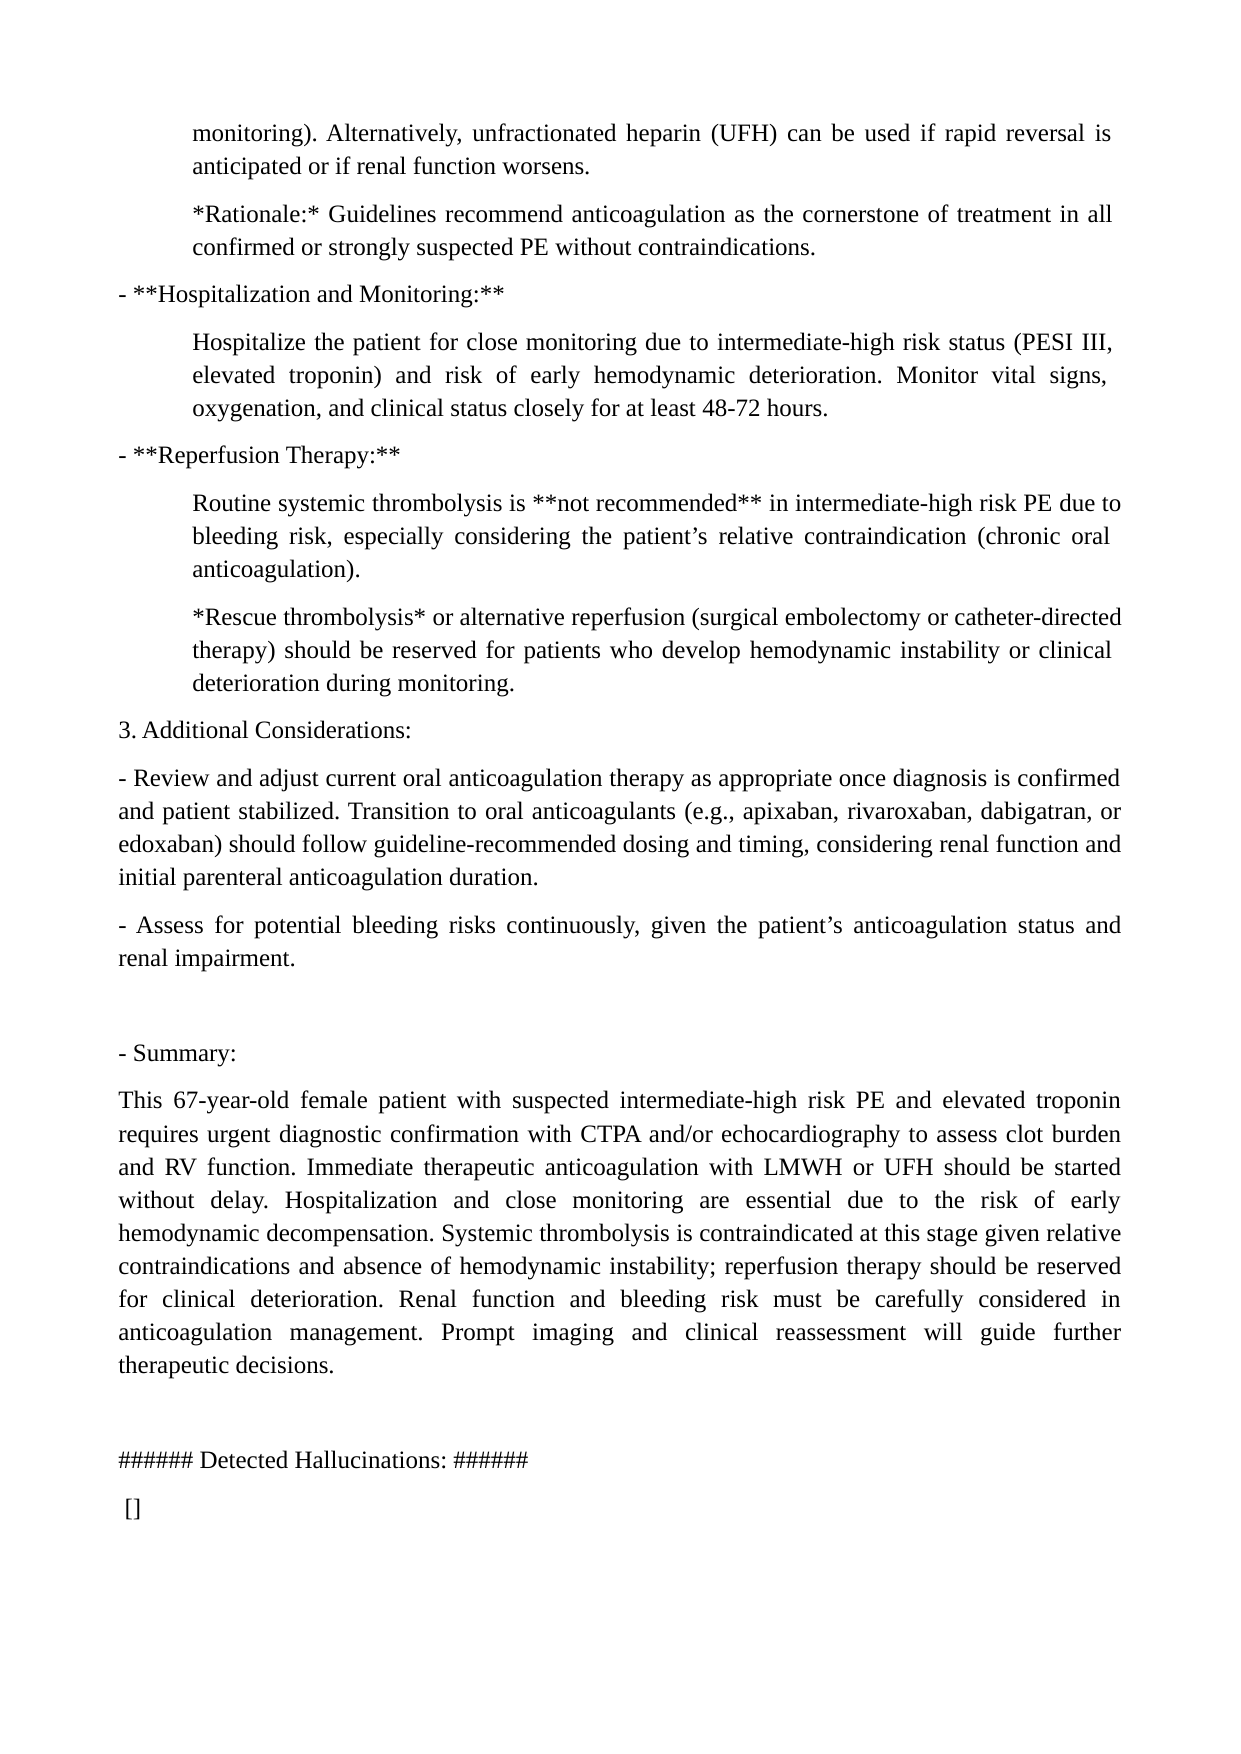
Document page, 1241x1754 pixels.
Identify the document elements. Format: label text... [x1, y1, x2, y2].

text *Rescue thrombolysis* or alternative reperfusion (surgical embolectomy or catheter-directed therapy) should be reserved for patients who develop hemodynamic instability or clinical deterioration during monitoring. [118, 602, 1122, 697]
text This 67-year-old female patient with suspected intermediate-high risk PE and elevated troponin requires urgent diagnostic confirmation with CTPA and/or echocardiography to assess clot burden and RV function. Immediate therapeutic anticoagulation with LMWH or UFH should be started without delay. Hospitalization and close monitoring are essential due to the risk of early hemodynamic decompensation. Systemic thrombolysis is contraindicated at this stage given relative contraindications and absence of hemodynamic instability; reperfusion therapy should be reserved for clinical deterioration. Renal function and bleeding risk must be carefully considered in anticoagulation management. Prompt imaging and clinical reassessment will guide further therapeutic decisions. [118, 1086, 1122, 1378]
text - Summary: [118, 1038, 1122, 1067]
text ###### Detected Hallucinations: ###### [118, 1445, 1122, 1474]
text - **Reperfusion Therapy:** [118, 441, 1122, 469]
text - Assess for potential bleeding risks continuously, given the patient’s anticoagulation status and renal impairment. [118, 910, 1122, 972]
text [] [118, 1493, 1122, 1521]
text monitoring). Alternatively, unfractionated heparin (UFH) can be used if rapid reversal is anticipated or if renal function worsens. [118, 118, 1122, 180]
text - **Hospitalization and Monitoring:** [118, 279, 1122, 308]
text Routine systemic thrombolysis is **not recommended** in intermediate-high risk PE due to bleeding risk, especially considering the patient’s relative contraindication (chronic oral anticoagulation). [118, 488, 1122, 583]
text Hospitalize the patient for close monitoring due to intermediate-high risk status (PESI III, elevated troponin) and risk of early hemodynamic deterioration. Monitor vital signs, oxygenation, and clinical status closely for at least 48-72 hours. [118, 327, 1122, 422]
text - Review and adjust current oral anticoagulation therapy as appropriate once diagnosis is confirmed and patient stabilized. Transition to oral anticoagulants (e.g., apixaban, rivaroxaban, dabigatran, or edoxaban) should follow guideline-recommended dosing and timing, considering renal function and initial parenteral anticoagulation duration. [118, 763, 1122, 891]
text 3. Additional Considerations: [118, 716, 1122, 744]
text *Rationale:* Guidelines recommend anticoagulation as the cornerstone of treatment in all confirmed or strongly suspected PE without contraindications. [118, 199, 1122, 261]
